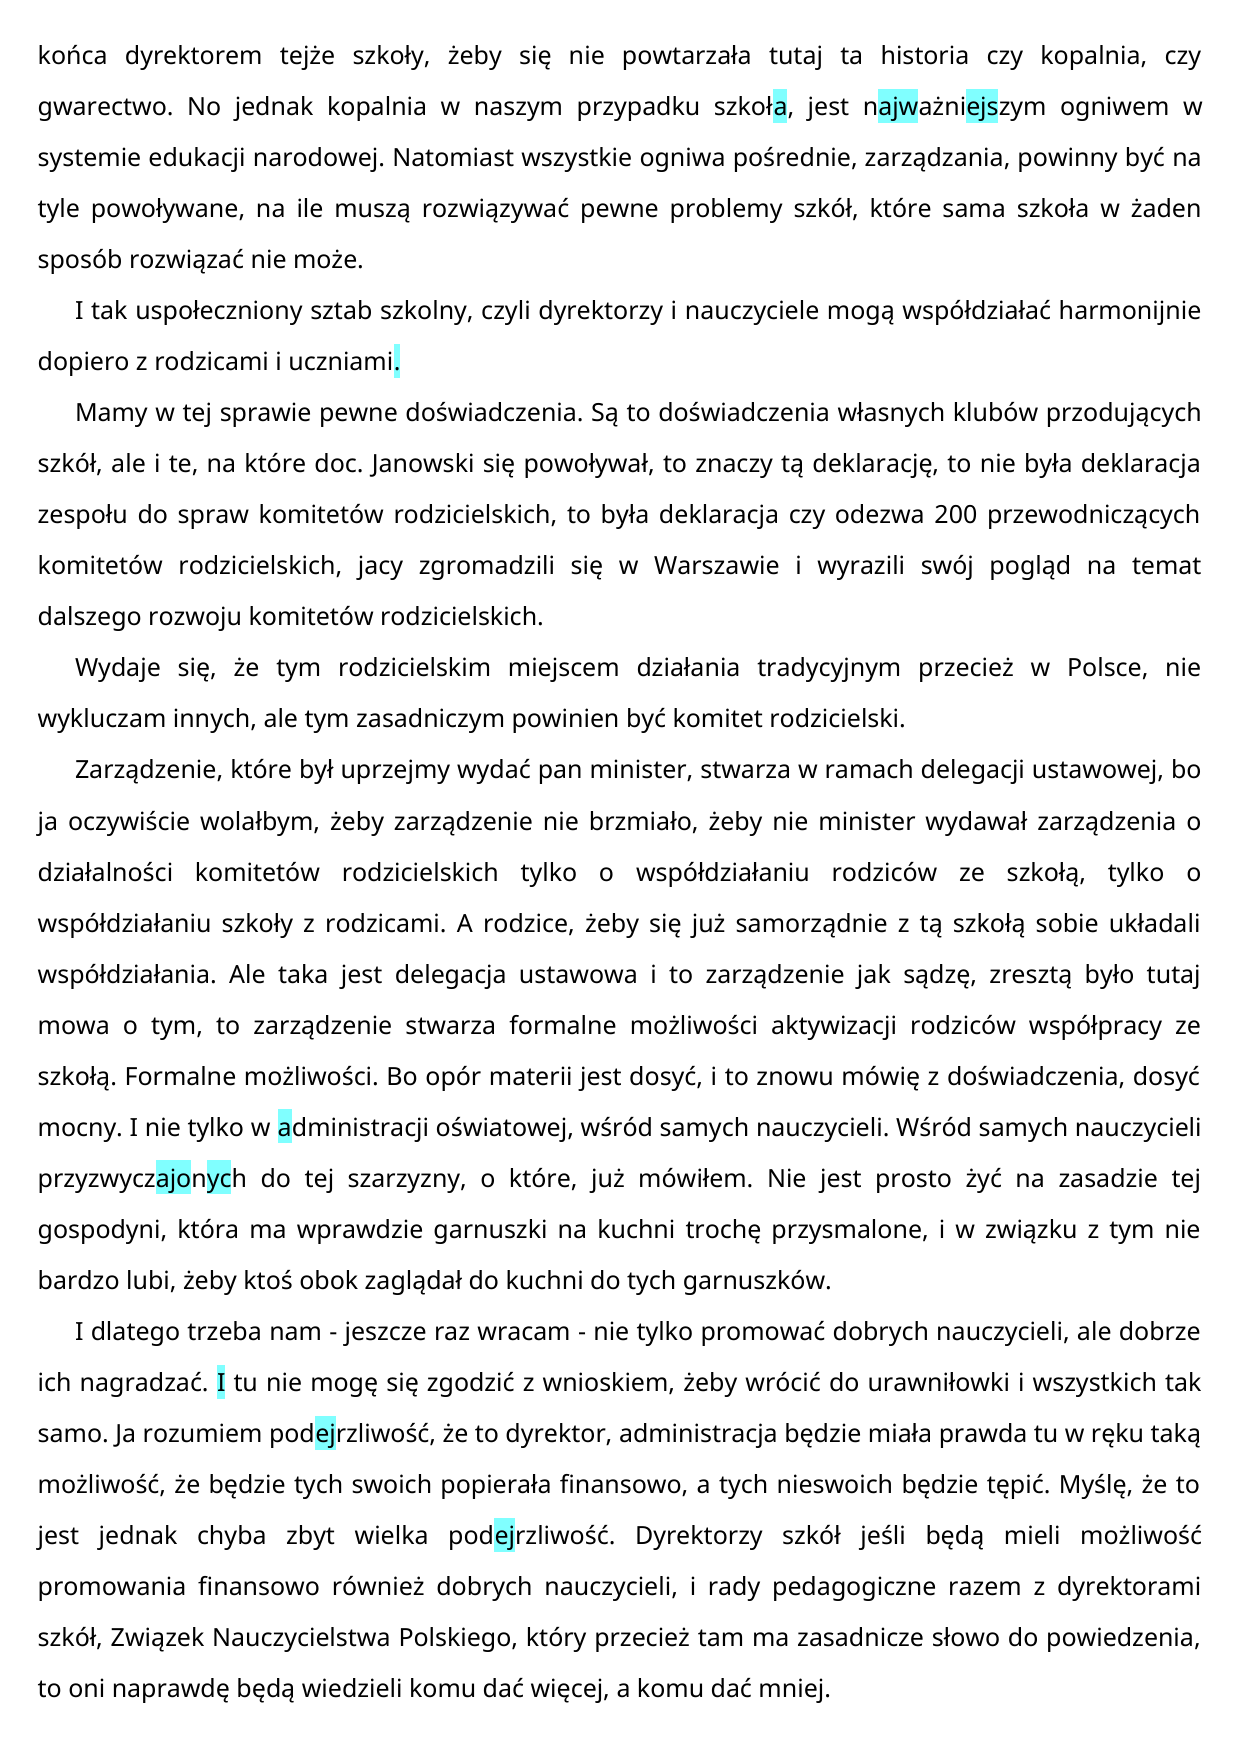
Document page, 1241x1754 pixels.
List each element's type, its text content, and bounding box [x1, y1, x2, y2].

text I tak uspołeczniony sztab szkolny, czyli dyrektorzy i nauczyciele mogą współdziałać harmonijnie dopiero z rodzicami i uczniami. [37, 293, 1203, 378]
text I dlatego trzeba nam - jeszcze raz wracam - nie tylko promować dobrych nauczycieli, ale dobrze ich nagradzać. I tu nie mogę się zgodzić z wnioskiem, żeby wrócić do urawniłowki i wszystkich tak samo. Ja rozumiem podejrzliwość, że to dyrektor, administracja będzie miała prawda tu w ręku taką możliwość, że będzie tych swoich popierała finansowo, a tych nieswoich będzie tępić. Myślę, że to jest jednak chyba zbyt wielka podejrzliwość. Dyrektorzy szkół jeśli będą mieli możliwość promowania finansowo również dobrych nauczycieli, i rady pedagogiczne razem z dyrektorami szkół, Związek Nauczycielstwa Polskiego, który przecież tam ma zasadnicze słowo do powiedzenia, to oni naprawdę będą wiedzieli komu dać więcej, a komu dać mniej. [37, 1313, 1203, 1705]
text Mamy w tej sprawie pewne doświadczenia. Są to doświadczenia własnych klubów przodujących szkół, ale i te, na które doc. Janowski się powoływał, to znaczy tą deklarację, to nie była deklaracja zespołu do spraw komitetów rodzicielskich, to była deklaracja czy odezwa 200 przewodniczących komitetów rodzicielskich, jacy zgromadzili się w Warszawie i wyrazili swój pogląd na temat dalszego rozwoju komitetów rodzicielskich. [37, 395, 1203, 633]
text Wydaje się, że tym rodzicielskim miejscem działania tradycyjnym przecież w Polsce, nie wykluczam innych, ale tym zasadniczym powinien być komitet rodzicielski. [37, 650, 1203, 735]
text Zarządzenie, które był uprzejmy wydać pan minister, stwarza w ramach delegacji ustawowej, bo ja oczywiście wolałbym, żeby zarządzenie nie brzmiało, żeby nie minister wydawał zarządzenia o działalności komitetów rodzicielskich tylko o współdziałaniu rodziców ze szkołą, tylko o współdziałaniu szkoły z rodzicami. A rodzice, żeby się już samorządnie z tą szkołą sobie układali współdziałania. Ale taka jest delegacja ustawowa i to zarządzenie jak sądzę, zresztą było tutaj mowa o tym, to zarządzenie stwarza formalne możliwości aktywizacji rodziców współpracy ze szkołą. Formalne możliwości. Bo opór materii jest dosyć, i to znowu mówię z doświadczenia, dosyć mocny. I nie tylko w administracji oświatowej, wśród samych nauczycieli. Wśród samych nauczycieli przyzwyczajonych do tej szarzyzny, o które, już mówiłem. Nie jest prosto żyć na zasadzie tej gospodyni, która ma wprawdzie garnuszki na kuchni trochę przysmalone, i w związku z tym nie bardzo lubi, żeby ktoś obok zaglądał do kuchni do tych garnuszków. [37, 752, 1203, 1297]
text końca dyrektorem tejże szkoły, żeby się nie powtarzała tutaj ta historia czy kopalnia, czy gwarectwo. No jednak kopalnia w naszym przypadku szkoła, jest najważniejszym ogniwem w systemie edukacji narodowej. Natomiast wszystkie ogniwa pośrednie, zarządzania, powinny być na tyle powoływane, na ile muszą rozwiązywać pewne problemy szkół, które sama szkoła w żaden sposób rozwiązać nie może. [37, 37, 1203, 276]
